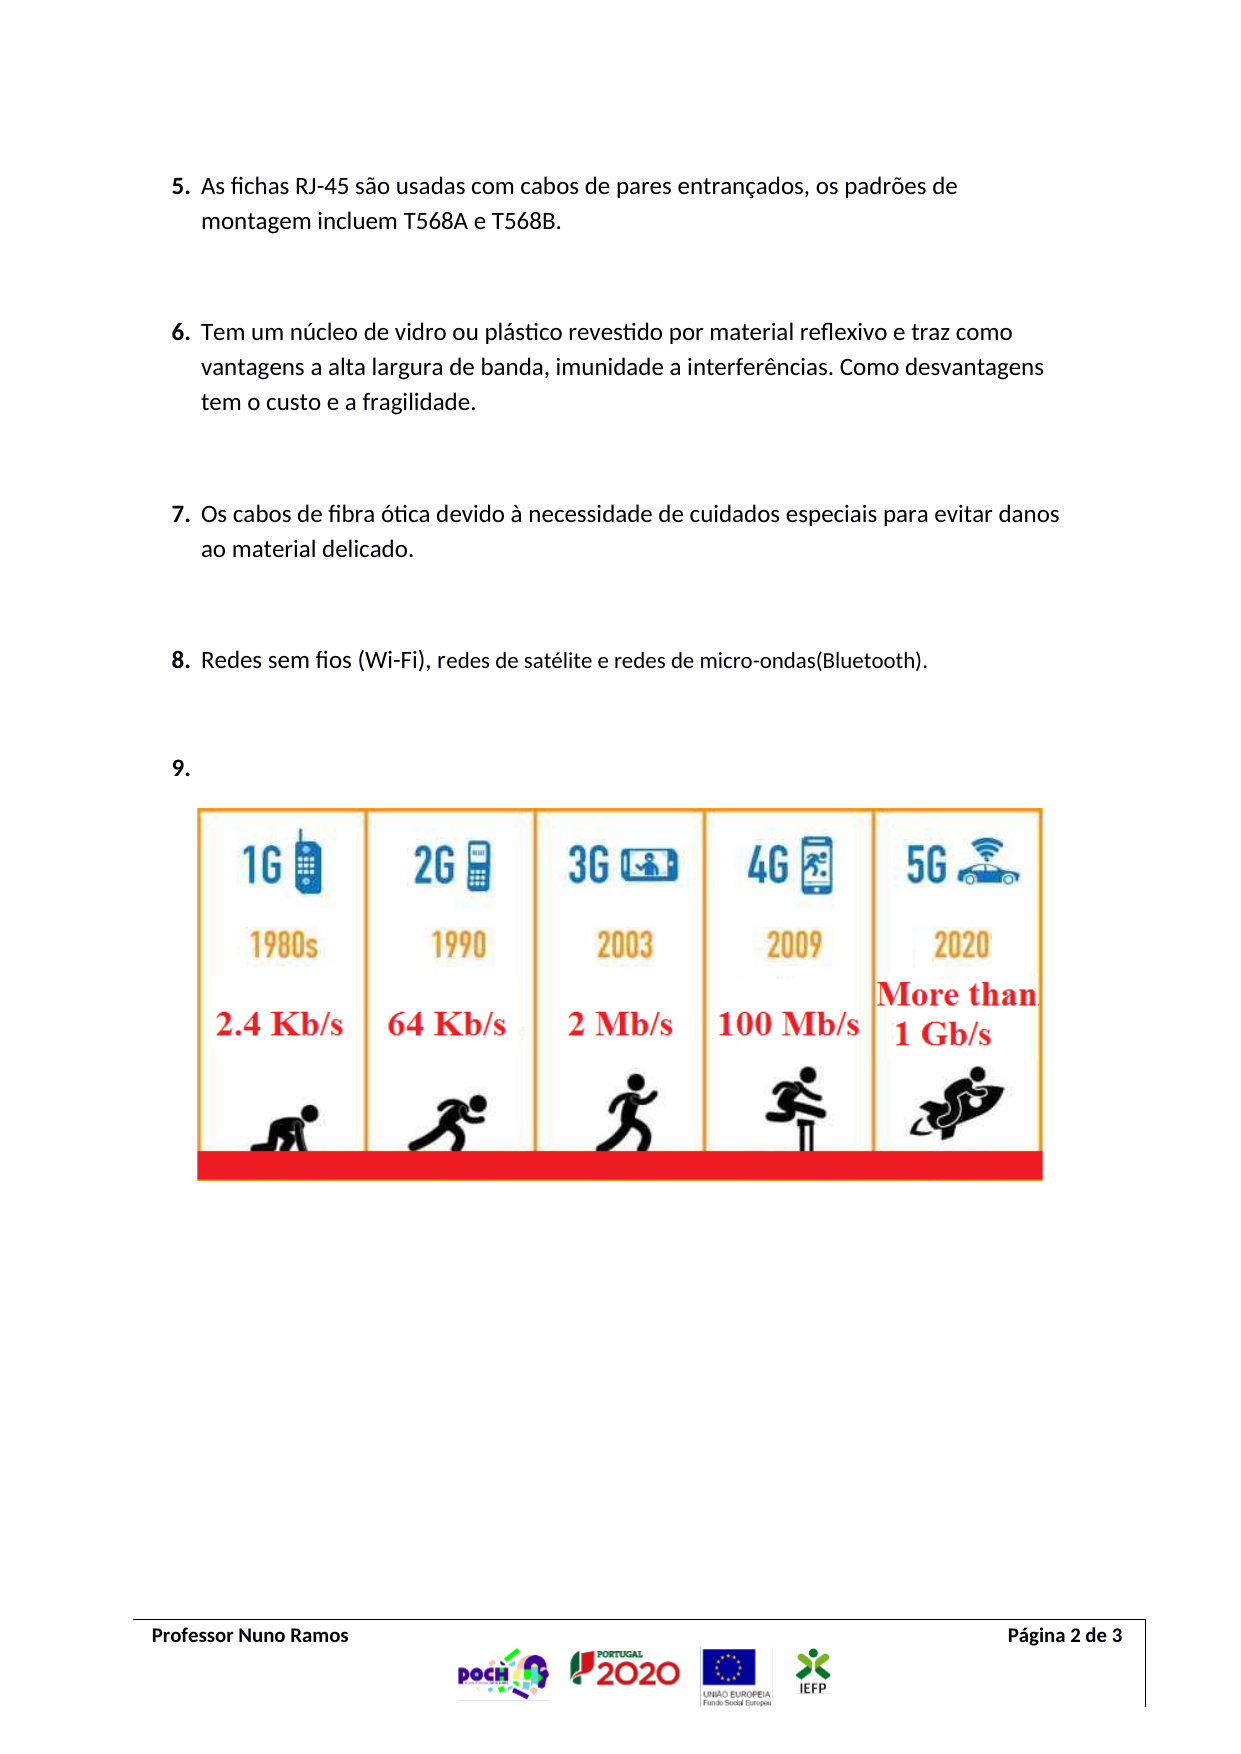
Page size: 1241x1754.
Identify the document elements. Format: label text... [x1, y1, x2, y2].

list Redes sem fios (Wi-Fi), redes de satélite e redes de micro-ondas(Bluetooth). [171, 644, 1063, 674]
picture [197, 808, 1043, 1181]
list Os cabos de fibra ótica devido à necessidade de cuidados especiais para evitar danos ao material delicado. [171, 498, 1063, 563]
picture [458, 1647, 831, 1707]
list As fichas RJ-45 são usadas com cabos de pares entrançados, os padrões de montagem incluem T568A e T568B. [171, 170, 1063, 236]
list Tem um núcleo de vidro ou plástico revestido por material reflexivo e traz como vantagens a alta largura de banda, imunidade a interferências. Como desvantagens tem o custo e a fragilidade. [171, 317, 1063, 417]
